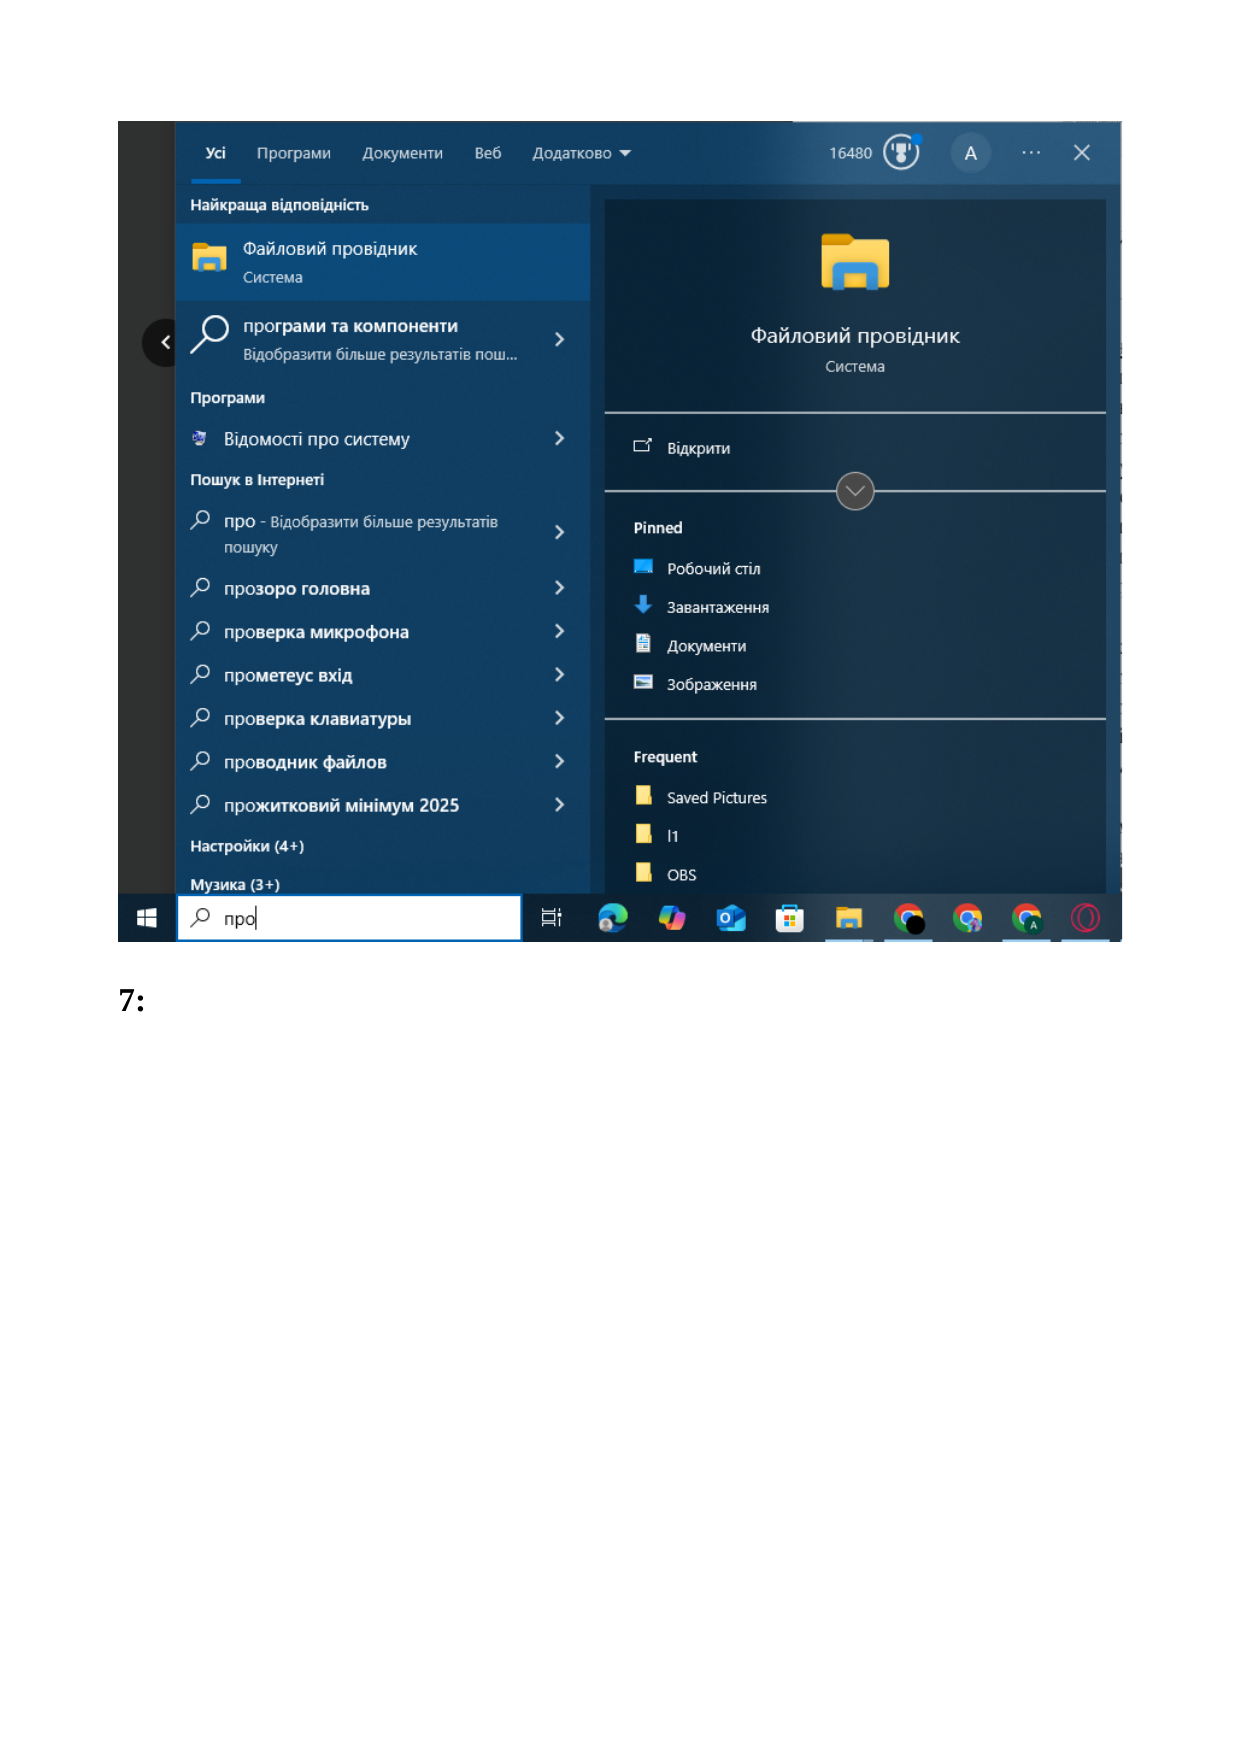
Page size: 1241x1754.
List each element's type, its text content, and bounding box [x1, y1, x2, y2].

picture [118, 121, 1123, 942]
text 7: [118, 980, 1122, 1018]
